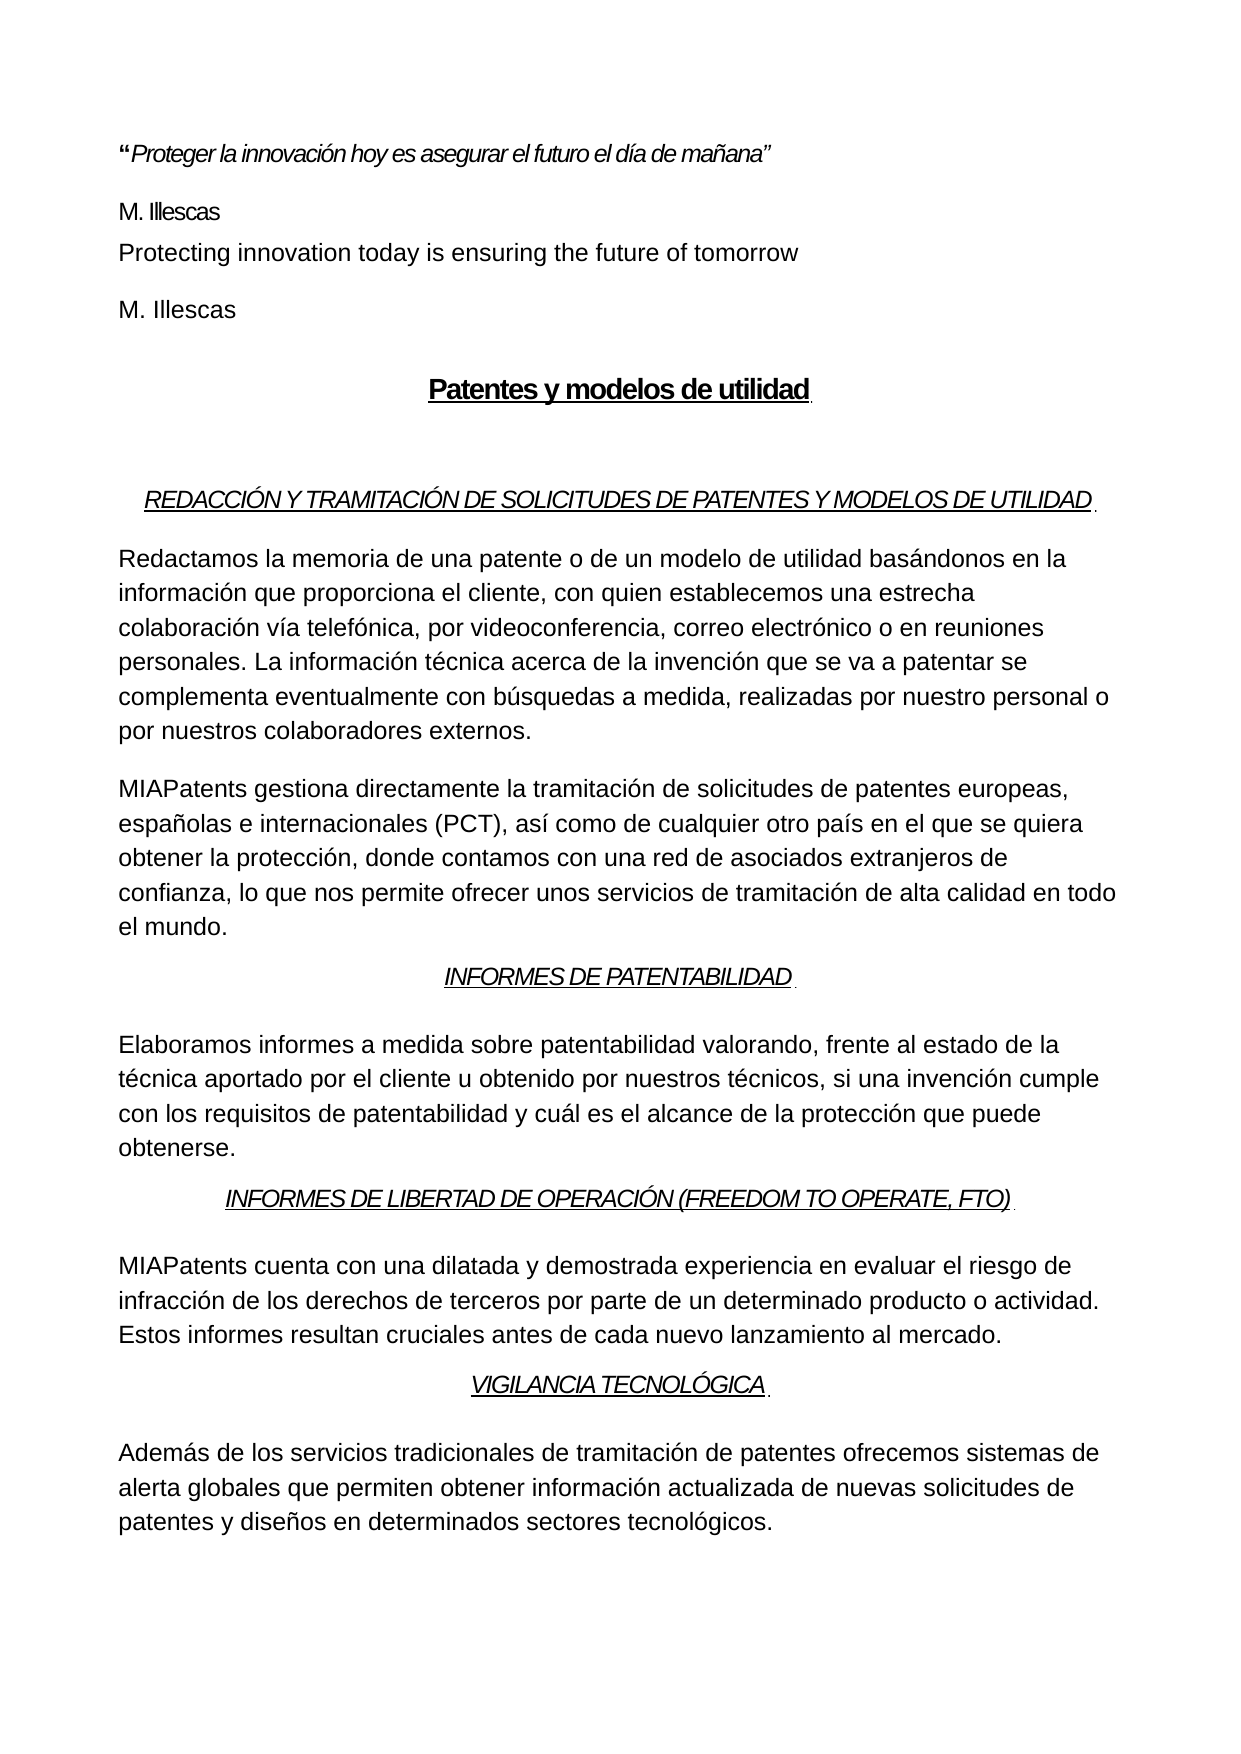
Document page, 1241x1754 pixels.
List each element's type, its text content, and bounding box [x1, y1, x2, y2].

text MIAPatents cuenta con una dilatada y demostrada experiencia en evaluar el riesgo de infracción de los derechos de terceros por parte de un determinado producto o actividad. Estos informes resultan cruciales antes de cada nuevo lanzamiento al mercado. [118, 1251, 1122, 1349]
text Además de los servicios tradicionales de tramitación de patentes ofrecemos sistemas de alerta globales que permiten obtener información actualizada de nuevas solicitudes de patentes y diseños en determinados sectores tecnológicos. [118, 1438, 1122, 1536]
text MIAPatents gestiona directamente la tramitación de solicitudes de patentes europeas, españolas e internacionales (PCT), así como de cualquier otro país en el que se quiera obtener la protección, donde contamos con una red de asociados extranjeros de confianza, lo que nos permite ofrecer unos servicios de tramitación de alta calidad en todo el mundo. [118, 774, 1122, 941]
subtitle INFORMES DE PATENTABILIDAD [118, 962, 1122, 991]
text Protecting innovation today is ensuring the future of tomorrow [118, 238, 1122, 266]
subtitle Patentes y modelos de utilidad [118, 372, 1122, 406]
subtitle REDACCIÓN Y TRAMITACIÓN DE SOLICITUDES DE PATENTES Y MODELOS DE UTILIDAD [118, 485, 1122, 514]
text Redactamos la memoria de una patente o de un modelo de utilidad basándonos en la información que proporciona el cliente, con quien establecemos una estrecha colaboración vía telefónica, por videoconferencia, correo electrónico o en reuniones personales. La información técnica acerca de la invención que se va a patentar se complementa eventualmente con búsquedas a medida, realizadas por nuestro personal o por nuestros colaboradores externos. [118, 544, 1122, 745]
subtitle INFORMES DE LIBERTAD DE OPERACIÓN (FREEDOM TO OPERATE, FTO) [118, 1183, 1122, 1212]
text M. Illescas [118, 295, 1122, 324]
subtitle VIGILANCIA TECNOLÓGICA [118, 1370, 1122, 1399]
text Elaboramos informes a medida sobre patentabilidad valorando, frente al estado de la técnica aportado por el cliente u obtenido por nuestros técnicos, si una invención cumple con los requisitos de patentabilidad y cuál es el alcance de la protección que puede obtenerse. [118, 1030, 1122, 1162]
subtitle “Proteger la innovación hoy es asegurar el futuro el día de mañana” M. Illescas [118, 139, 1122, 225]
